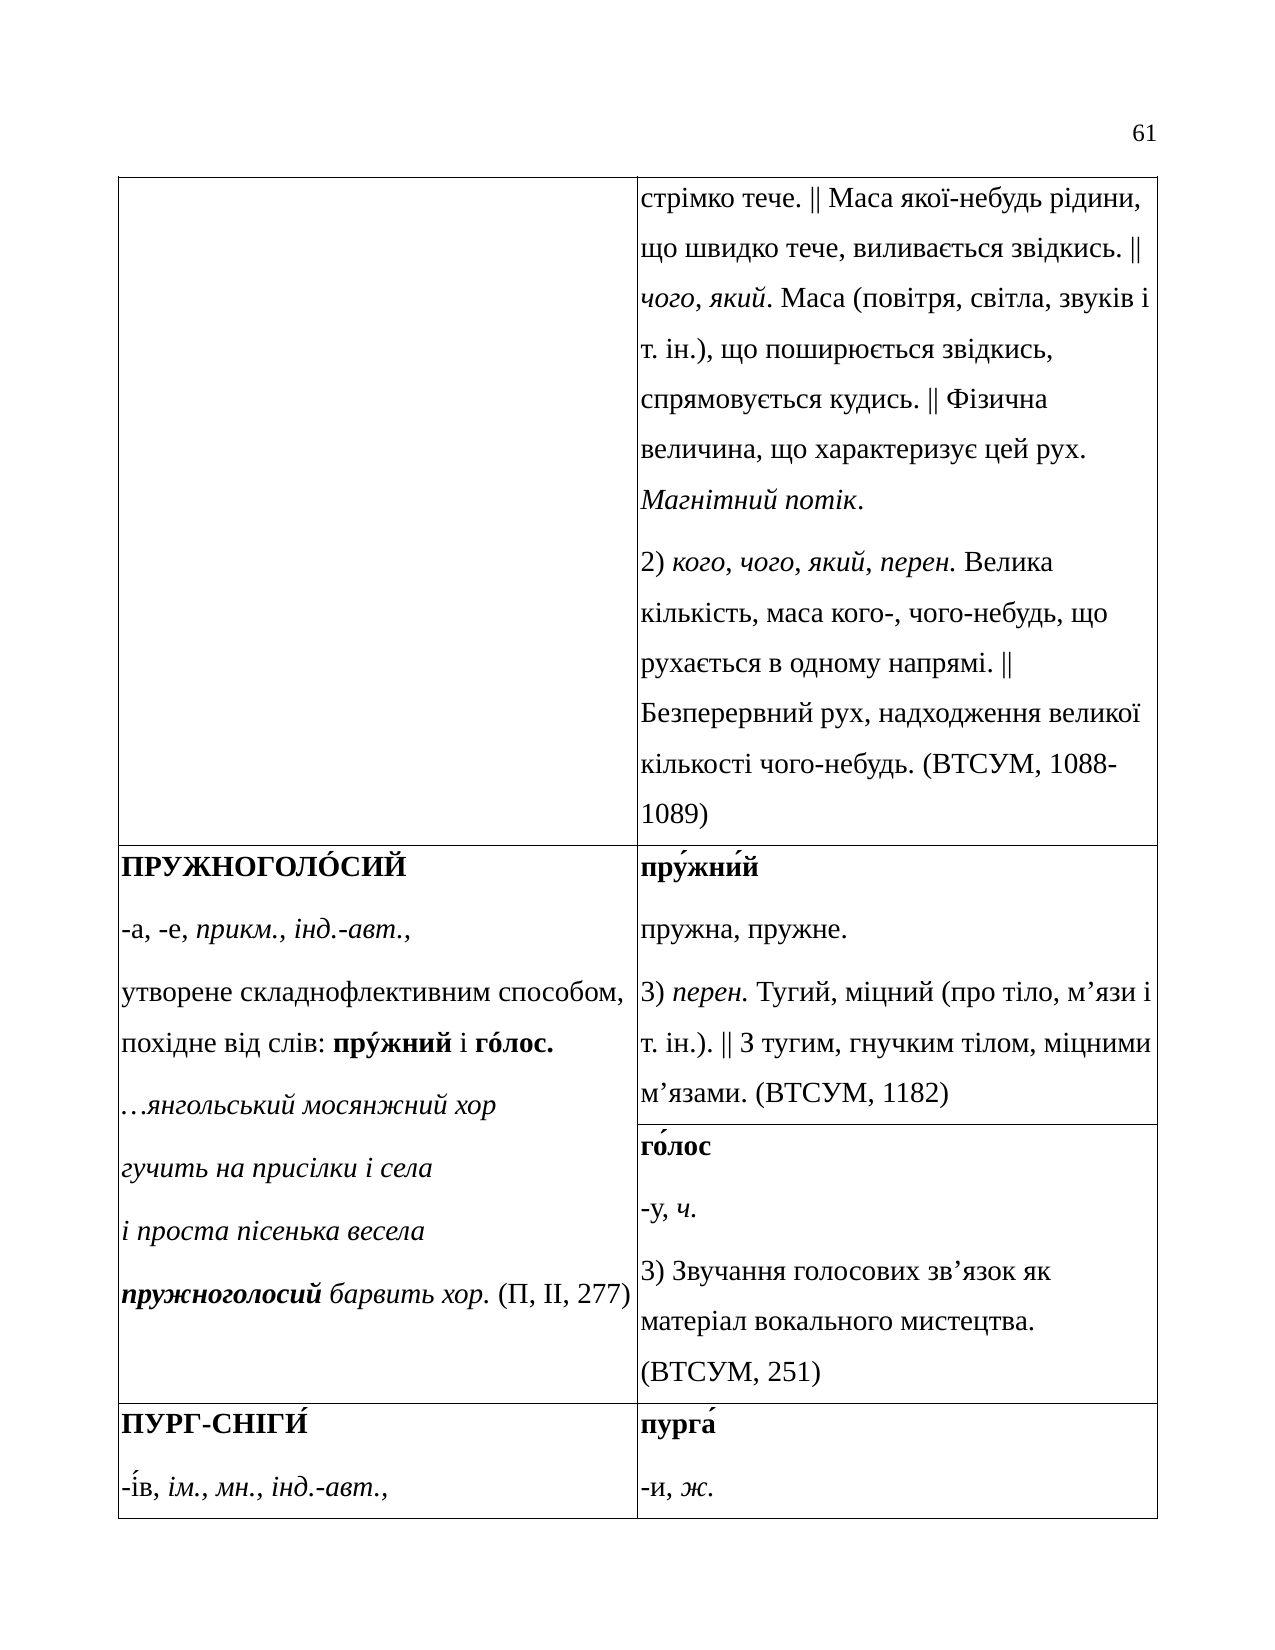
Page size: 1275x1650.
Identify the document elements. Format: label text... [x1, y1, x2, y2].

table_cell ПУРГ-СНІГИ́ -і́в, ім., мн., інд.-авт., [119, 1404, 637, 1518]
table_cell [119, 178, 637, 845]
table_cell стрімко тече. || Маса якої-небудь рідини, що швидко тече, виливається звідкись. || чого, який. Маса (повітря, світла, звуків і т. ін.), що поширюється звідкись, спрямовується кудись. || Фізична величина, що характеризує цей рух. Магнітний потік. 2) кого, чого, який, перен. Велика кількість, маса кого-, чого-небудь, що рухається в одному напрямі. || Безперервний рух, надходження великої кількості чого-небудь. (ВТСУМ, 1088-1089) [638, 178, 1157, 845]
table_cell го́лос -у, ч. 3) Звучання голосових зв’язок як матеріал вокального мистецтва. (ВТСУМ, 251) [638, 1125, 1157, 1403]
table_cell пру́жни́й пружна, пружне. 3) перен. Тугий, міцний (про тіло, м’язи і т. ін.). || З тугим, гнучким тілом, міцними м’язами. (ВТСУМ, 1182) [638, 846, 1157, 1124]
table_cell ПРУЖНОГОЛÓСИЙ -а, -е, прикм., інд.-авт., утворене складнофлективним способом, похідне від слів: прýжний і гóлос. …янгольський мосянжний хор гучить на присілки і села і проста пісенька весела пружноголосий барвить хор. (П, ІІ, 277) [119, 846, 637, 1403]
table_cell пурга́ -и, ж. [638, 1404, 1157, 1518]
